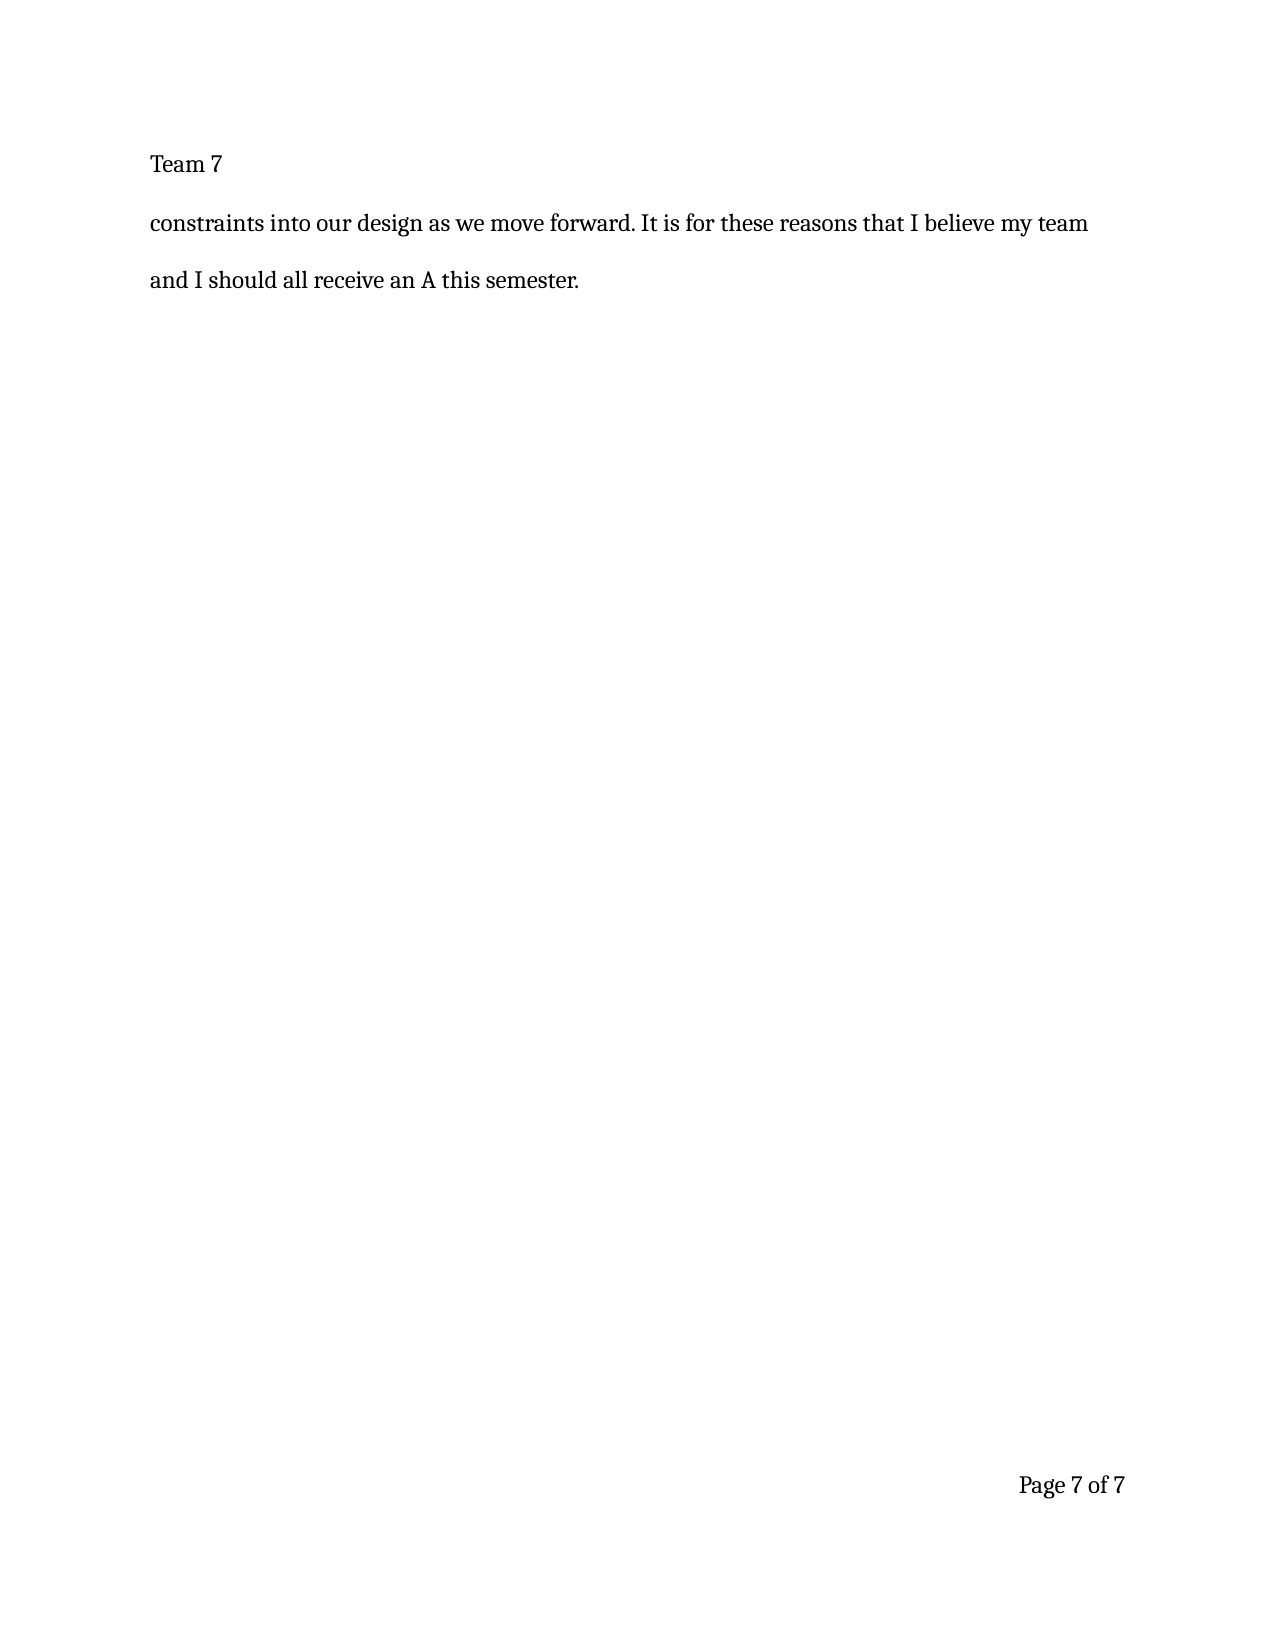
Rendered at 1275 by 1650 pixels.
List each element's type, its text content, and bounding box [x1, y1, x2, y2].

text constraints into our design as we move forward. It is for these reasons that I believe my team and I should all receive an A this semester. [150, 209, 1125, 295]
